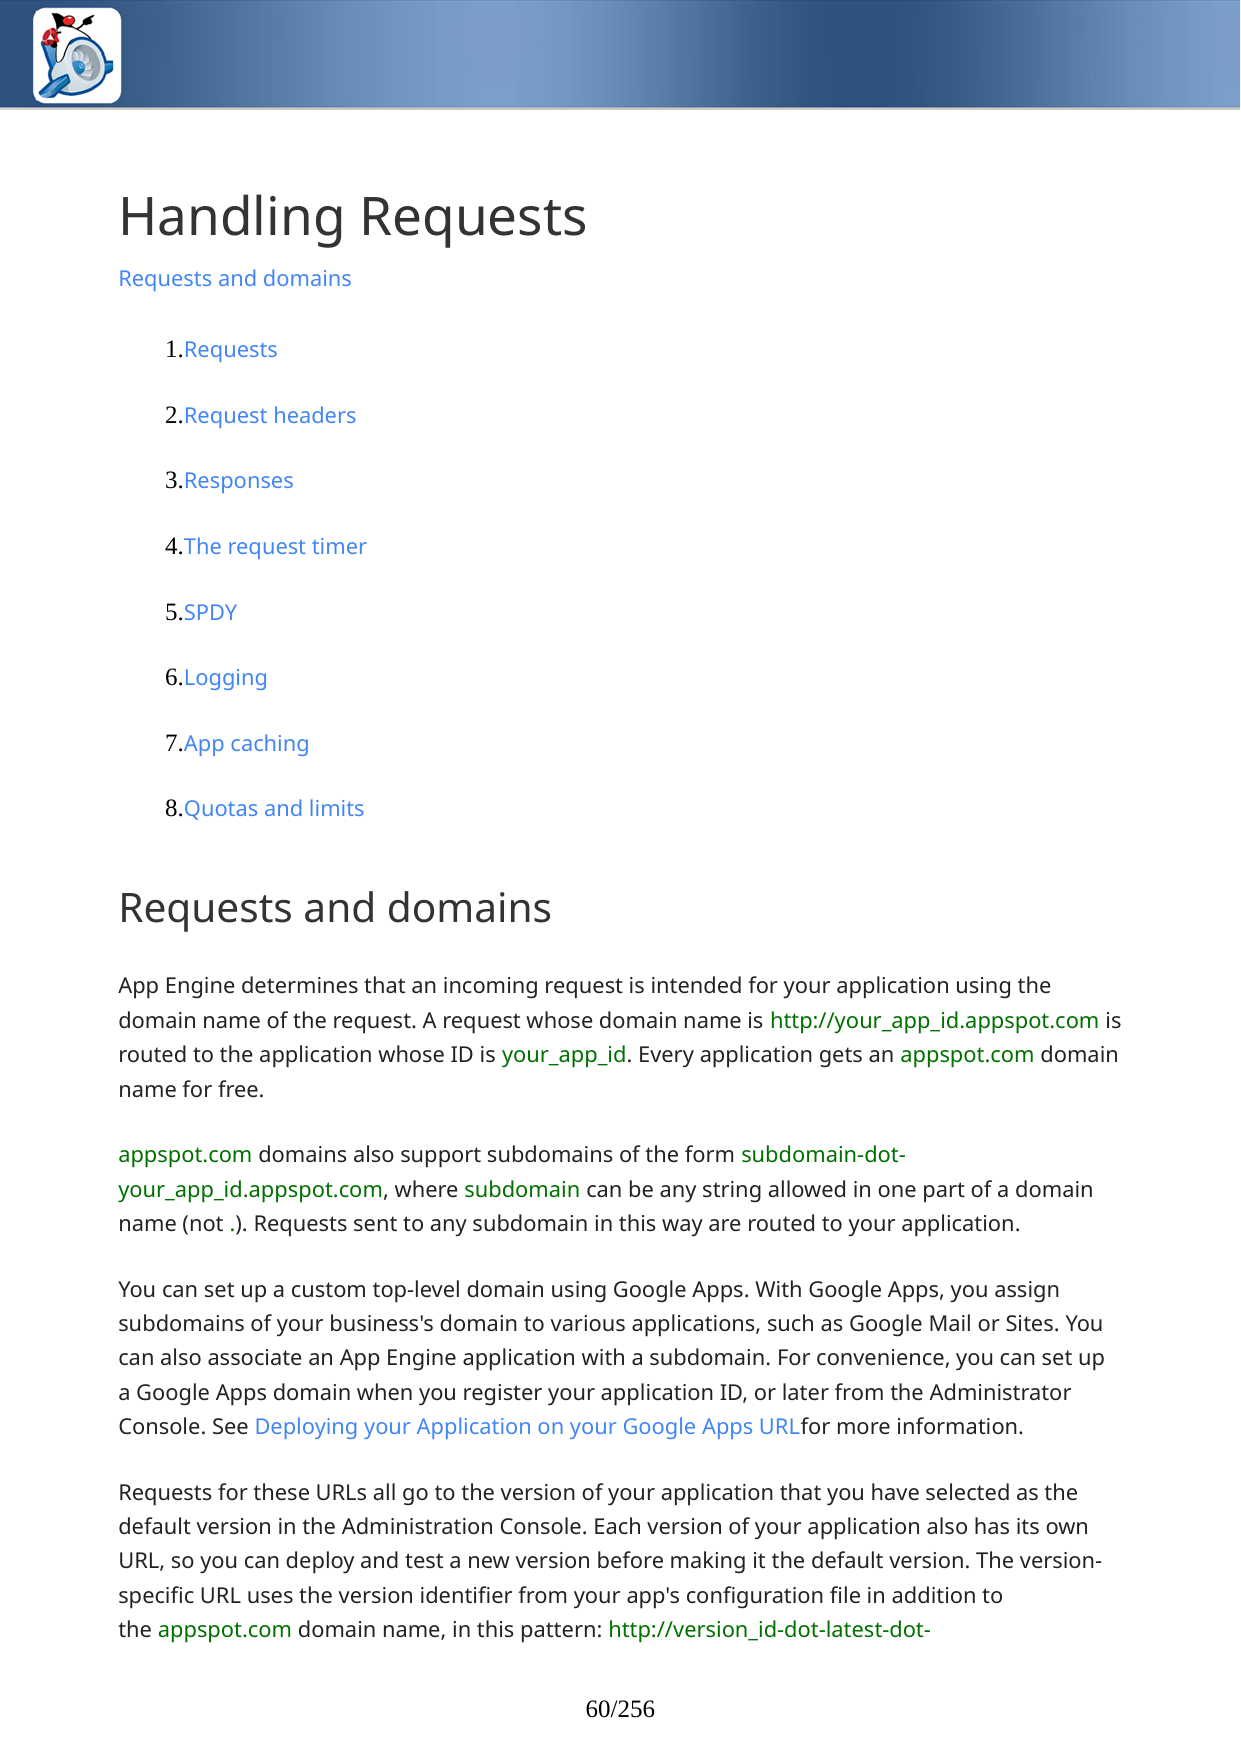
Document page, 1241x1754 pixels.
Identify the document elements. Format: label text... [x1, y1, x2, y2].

picture [0, 0, 1241, 110]
list Responses [118, 461, 1106, 495]
list Quotas and limits [118, 789, 1106, 823]
list SPDY [118, 592, 1106, 626]
subtitle Handling Requests [118, 178, 1122, 251]
text Requests and domains [118, 263, 1122, 293]
text You can set up a custom top-level domain using Google Apps. With Google Apps, you assign subdomains of your business's domain to various applications, such as Google Mail or Sites. You can also associate an App Engine application with a subdomain. For convenience, you can set up a Google Apps domain when you register your application ID, or later from the Administrator Console. See Deploying your Application on your Google Apps URLfor more information. [118, 1269, 1122, 1441]
list Request headers [118, 395, 1106, 429]
list The request timer [118, 526, 1106, 561]
text appspot.com domains also support subdomains of the form subdomain-dot-your_app_id.appspot.com, where subdomain can be any string allowed in one part of a domain name (not .). Requests sent to any subdomain in this way are routed to your application. [118, 1135, 1122, 1238]
subtitle Requests and domains [118, 879, 1122, 935]
list Logging [118, 657, 1106, 692]
list App caching [118, 723, 1106, 757]
text App Engine determines that an incoming request is intended for your application using the domain name of the request. A request whose domain name is http://your_app_id.appspot.com is routed to the application whose ID is your_app_id. Every application gets an appspot.com domain name for free. [118, 966, 1122, 1103]
text Requests for these URLs all go to the version of your application that you have selected as the default version in the Administration Console. Each version of your application also has its own URL, so you can deploy and test a new version before making it the default version. The version-specific URL uses the version identifier from your app's configuration file in addition to the appspot.com domain name, in this pattern: http://version_id-dot-latest-dot- [118, 1472, 1122, 1644]
list Requests [118, 329, 1106, 364]
